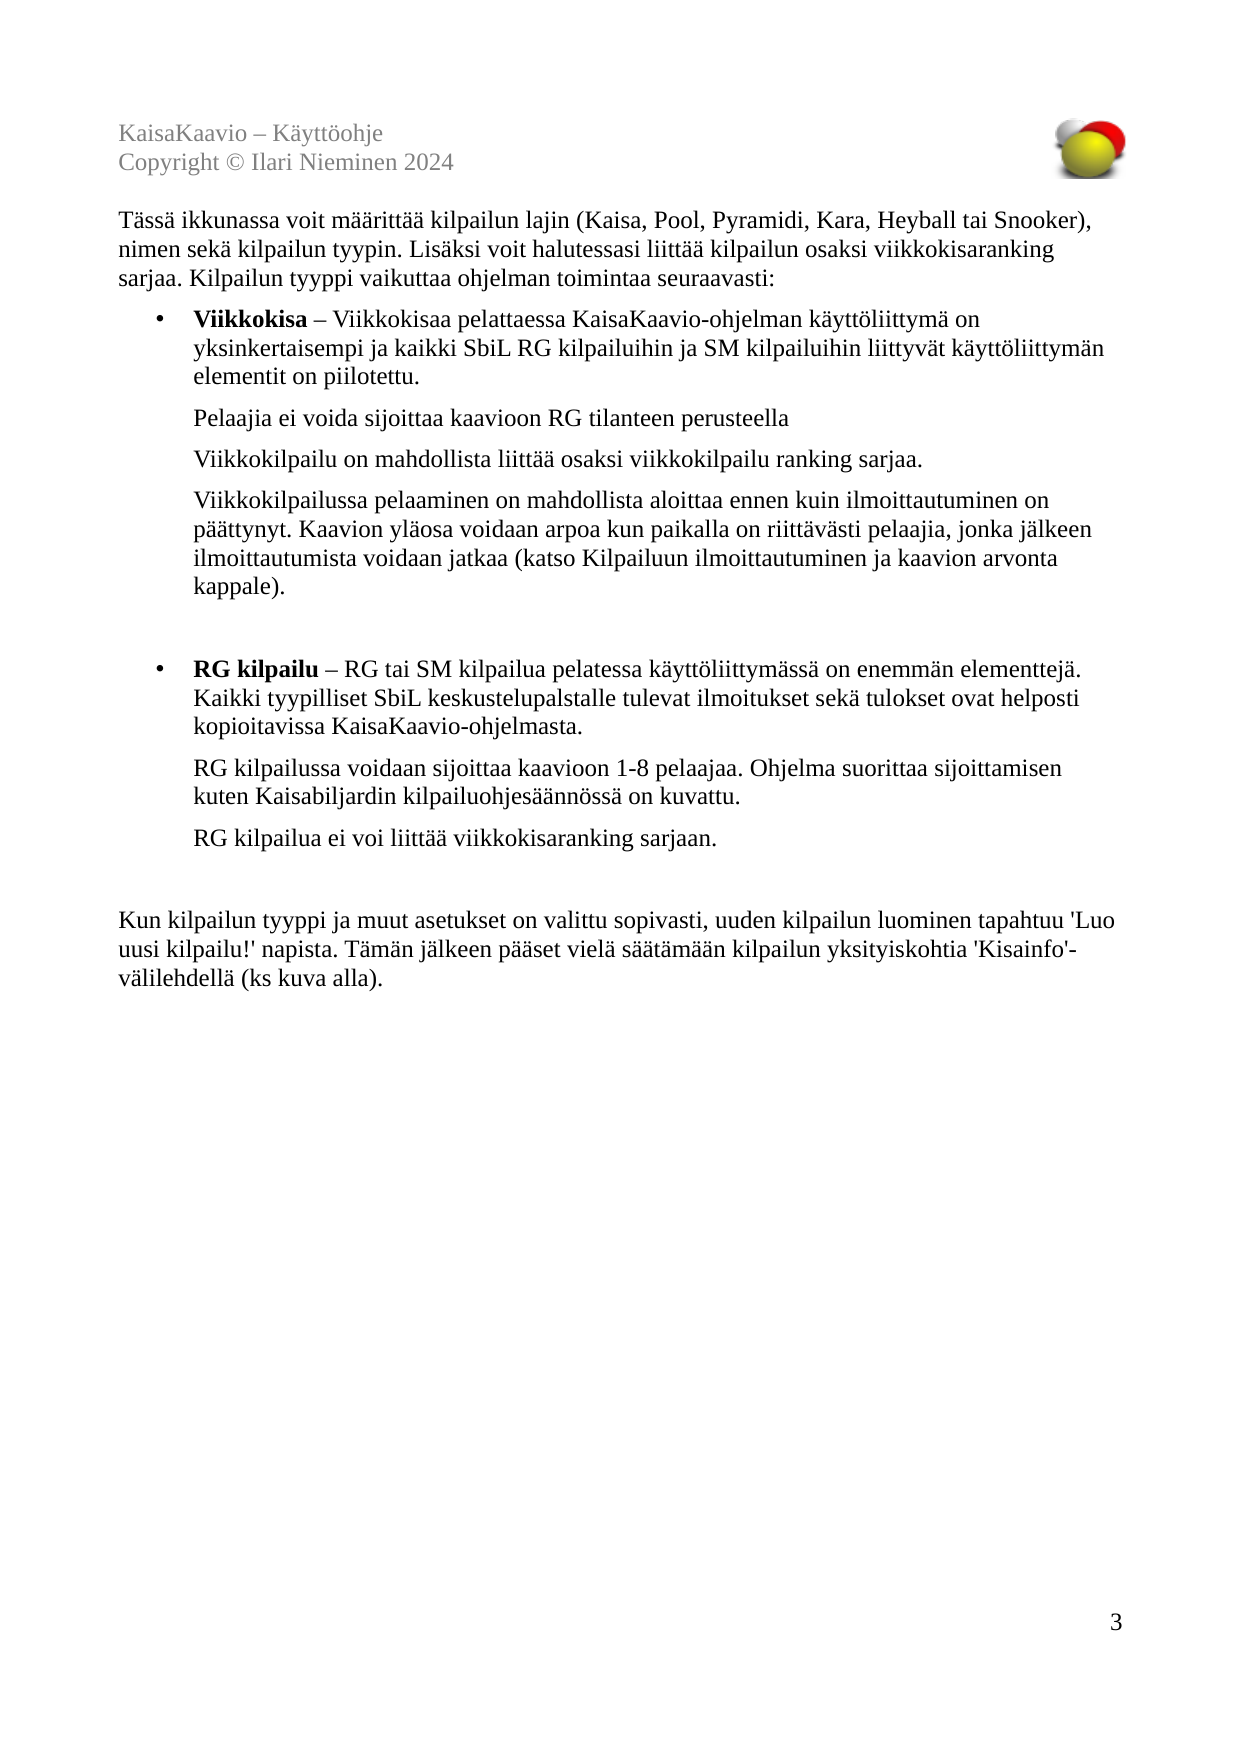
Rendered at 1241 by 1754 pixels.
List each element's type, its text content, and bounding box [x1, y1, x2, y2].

text Kun kilpailun tyyppi ja muut asetukset on valittu sopivasti, uuden kilpailun luominen tapahtuu 'Luo uusi kilpailu!' napista. Tämän jälkeen pääset vielä säätämään kilpailun yksityiskohtia 'Kisainfo'-välilehdellä (ks kuva alla). [118, 905, 1122, 991]
list Viikkokisa – Viikkokisaa pelattaessa KaisaKaavio-ohjelman käyttöliittymä on yksinkertaisempi ja kaikki SbiL RG kilpailuihin ja SM kilpailuihin liittyvät käyttöliittymän elementit on piilotettu. [156, 304, 1122, 390]
list RG kilpailua ei voi liittää viikkokisaranking sarjaan. [156, 823, 1122, 851]
picture [1051, 115, 1127, 179]
list RG kilpailussa voidaan sijoittaa kaavioon 1-8 pelaajaa. Ohjelma suorittaa sijoittamisen kuten Kaisabiljardin kilpailuohjesäännössä on kuvattu. [156, 753, 1122, 810]
list Viikkokilpailu on mahdollista liittää osaksi viikkokilpailu ranking sarjaa. [156, 444, 1122, 473]
text Tässä ikkunassa voit määrittää kilpailun lajin (Kaisa, Pool, Pyramidi, Kara, Heyball tai Snooker), nimen sekä kilpailun tyypin. Lisäksi voit halutessasi liittää kilpailun osaksi viikkokisaranking sarjaa. Kilpailun tyyppi vaikuttaa ohjelman toimintaa seuraavasti: [118, 205, 1122, 291]
list RG kilpailu – RG tai SM kilpailua pelatessa käyttöliittymässä on enemmän elementtejä. Kaikki tyypilliset SbiL keskustelupalstalle tulevat ilmoitukset sekä tulokset ovat helposti kopioitavissa KaisaKaavio-ohjelmasta. [156, 654, 1122, 740]
list Viikkokilpailussa pelaaminen on mahdollista aloittaa ennen kuin ilmoittautuminen on päättynyt. Kaavion yläosa voidaan arpoa kun paikalla on riittävästi pelaajia, jonka jälkeen ilmoittautumista voidaan jatkaa (katso Kilpailuun ilmoittautuminen ja kaavion arvonta kappale). [156, 485, 1122, 600]
list Pelaajia ei voida sijoittaa kaavioon RG tilanteen perusteella [156, 403, 1122, 431]
